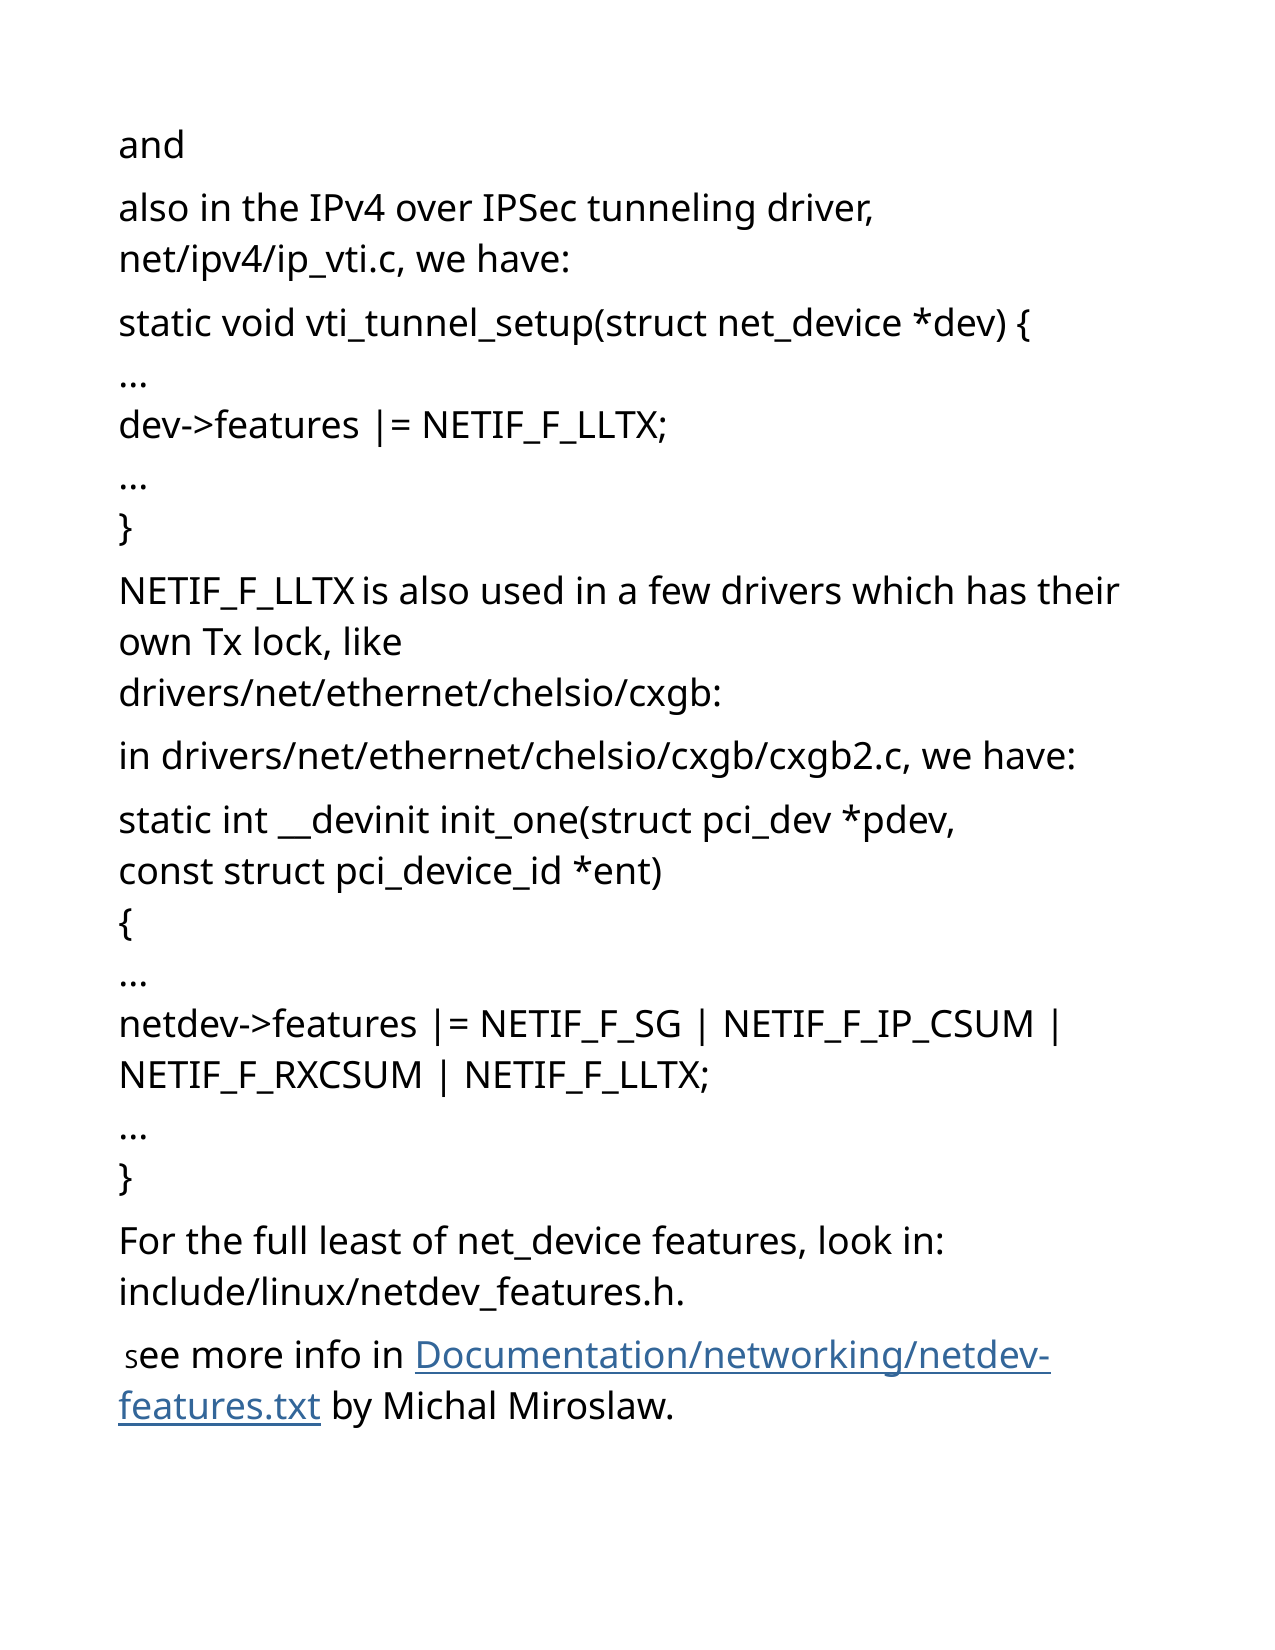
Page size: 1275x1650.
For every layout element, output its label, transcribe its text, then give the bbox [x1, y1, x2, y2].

text See more info in Documentation/networking/netdev-features.txt by Michal Miroslaw. [118, 1328, 1157, 1431]
text and [118, 118, 1157, 169]
text static void vti_tunnel_setup(struct net_device *dev) { ... dev->features |= NETIF_F_LLTX; ... } [118, 296, 1157, 551]
text NETIF_F_LLTX is also used in a few drivers which has their own Tx lock, like drivers/net/ethernet/chelsio/cxgb: [118, 564, 1157, 717]
text static int __devinit init_one(struct pci_dev *pdev, const struct pci_device_id *ent) { ... netdev->features |= NETIF_F_SG | NETIF_F_IP_CSUM | NETIF_F_RXCSUM | NETIF_F_LLTX; ... } [118, 793, 1157, 1201]
text in drivers/net/ethernet/chelsio/cxgb/cxgb2.c, we have: [118, 729, 1157, 781]
text For the full least of net_device features, look in: include/linux/netdev_features.h. [118, 1214, 1157, 1316]
text also in the IPv4 over IPSec tunneling driver, net/ipv4/ip_vti.c, we have: [118, 182, 1157, 284]
